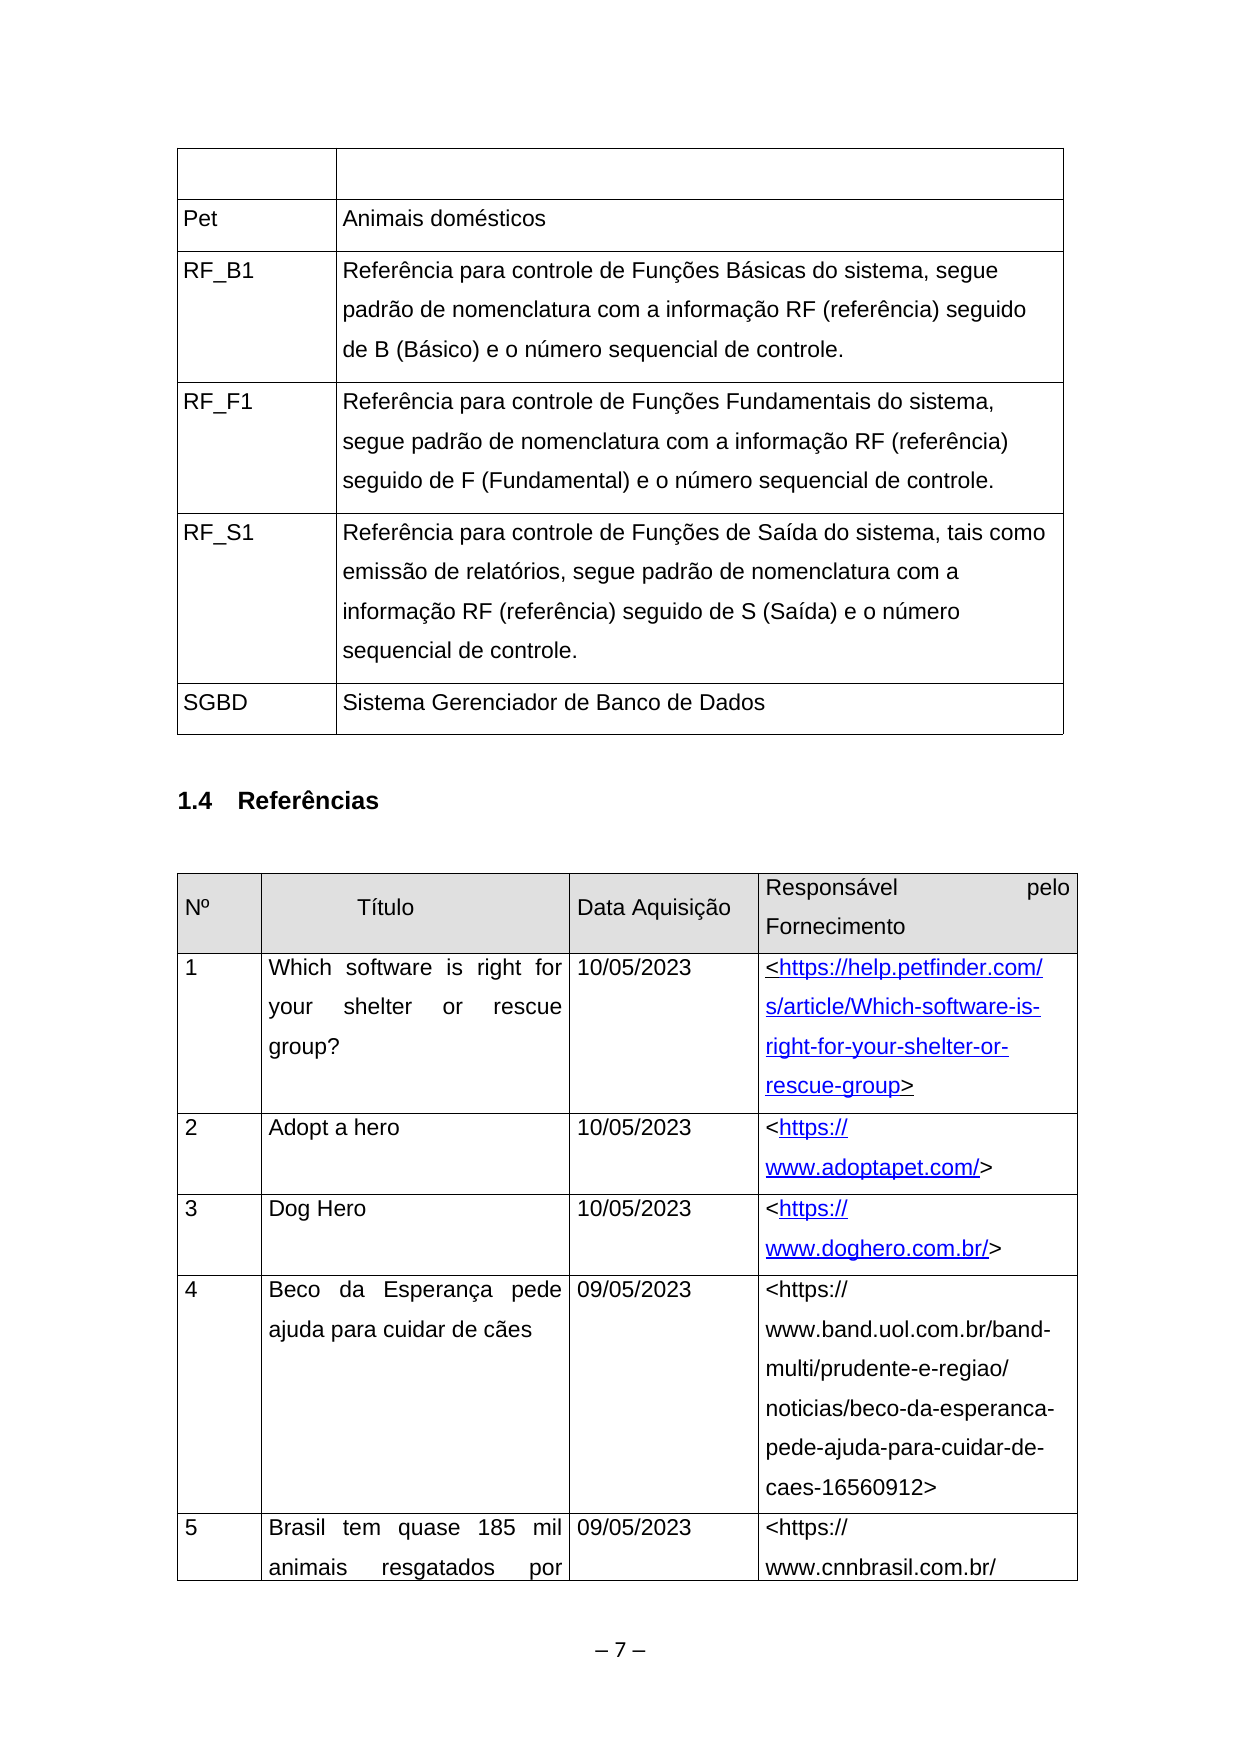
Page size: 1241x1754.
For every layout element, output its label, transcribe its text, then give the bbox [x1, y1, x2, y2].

table_cell <https://www.adoptapet.com/> [759, 1114, 1077, 1194]
table_cell 10/05/2023 [570, 954, 758, 1113]
table_cell 09/05/2023 [570, 1514, 758, 1580]
table_header Data Aquisição [570, 874, 758, 953]
table_cell <https://help.petfinder.com/s/article/Which-software-is-right-for-your-shelter-or-rescue-group> [759, 954, 1077, 1113]
table_header Título [262, 874, 569, 953]
subtitle Referências [177, 786, 1063, 815]
table_cell 1 [178, 954, 261, 1113]
table_cell SGBD [178, 684, 336, 734]
table_cell Referência para controle de Funções Básicas do sistema, segue padrão de nomenclatura com a informação RF (referência) seguido de B (Básico) e o número sequencial de controle. [337, 252, 1063, 382]
table_cell RF_S1 [178, 514, 336, 682]
table_header Responsável pelo Fornecimento [759, 874, 1077, 953]
table_cell Referência para controle de Funções Fundamentais do sistema, segue padrão de nomenclatura com a informação RF (referência) seguido de F (Fundamental) e o número sequencial de controle. [337, 383, 1063, 512]
table_cell Sistema Gerenciador de Banco de Dados [337, 684, 1063, 734]
table_cell Animais domésticos [337, 200, 1063, 251]
table_cell 10/05/2023 [570, 1114, 758, 1194]
table_header Nº [178, 874, 261, 953]
table_cell <https://www.band.uol.com.br/band-multi/prudente-e-regiao/noticias/beco-da-esperanca-pede-ajuda-para-cuidar-de-caes-16560912> [759, 1276, 1077, 1513]
table_cell 10/05/2023 [570, 1195, 758, 1275]
table_cell Which software is right for your shelter or rescue group? [262, 954, 569, 1113]
table_cell RF_B1 [178, 252, 336, 382]
table_cell [178, 149, 336, 199]
table_cell Dog Hero [262, 1195, 569, 1275]
table_cell 3 [178, 1195, 261, 1275]
table_cell <https://www.cnnbrasil.com.br/ [759, 1514, 1077, 1580]
table_cell RF_F1 [178, 383, 336, 512]
table_cell Adopt a hero [262, 1114, 569, 1194]
table_cell <https://www.doghero.com.br/> [759, 1195, 1077, 1275]
table_cell Brasil tem quase 185 mil animais resgatados por [262, 1514, 569, 1580]
table_cell [337, 149, 1063, 199]
table_cell 2 [178, 1114, 261, 1194]
table_cell Pet [178, 200, 336, 251]
table_cell Referência para controle de Funções de Saída do sistema, tais como emissão de relatórios, segue padrão de nomenclatura com a informação RF (referência) seguido de S (Saída) e o número sequencial de controle. [337, 514, 1063, 682]
table_cell 4 [178, 1276, 261, 1513]
table_cell 5 [178, 1514, 261, 1580]
table_cell 09/05/2023 [570, 1276, 758, 1513]
table_cell Beco da Esperança pede ajuda para cuidar de cães [262, 1276, 569, 1513]
